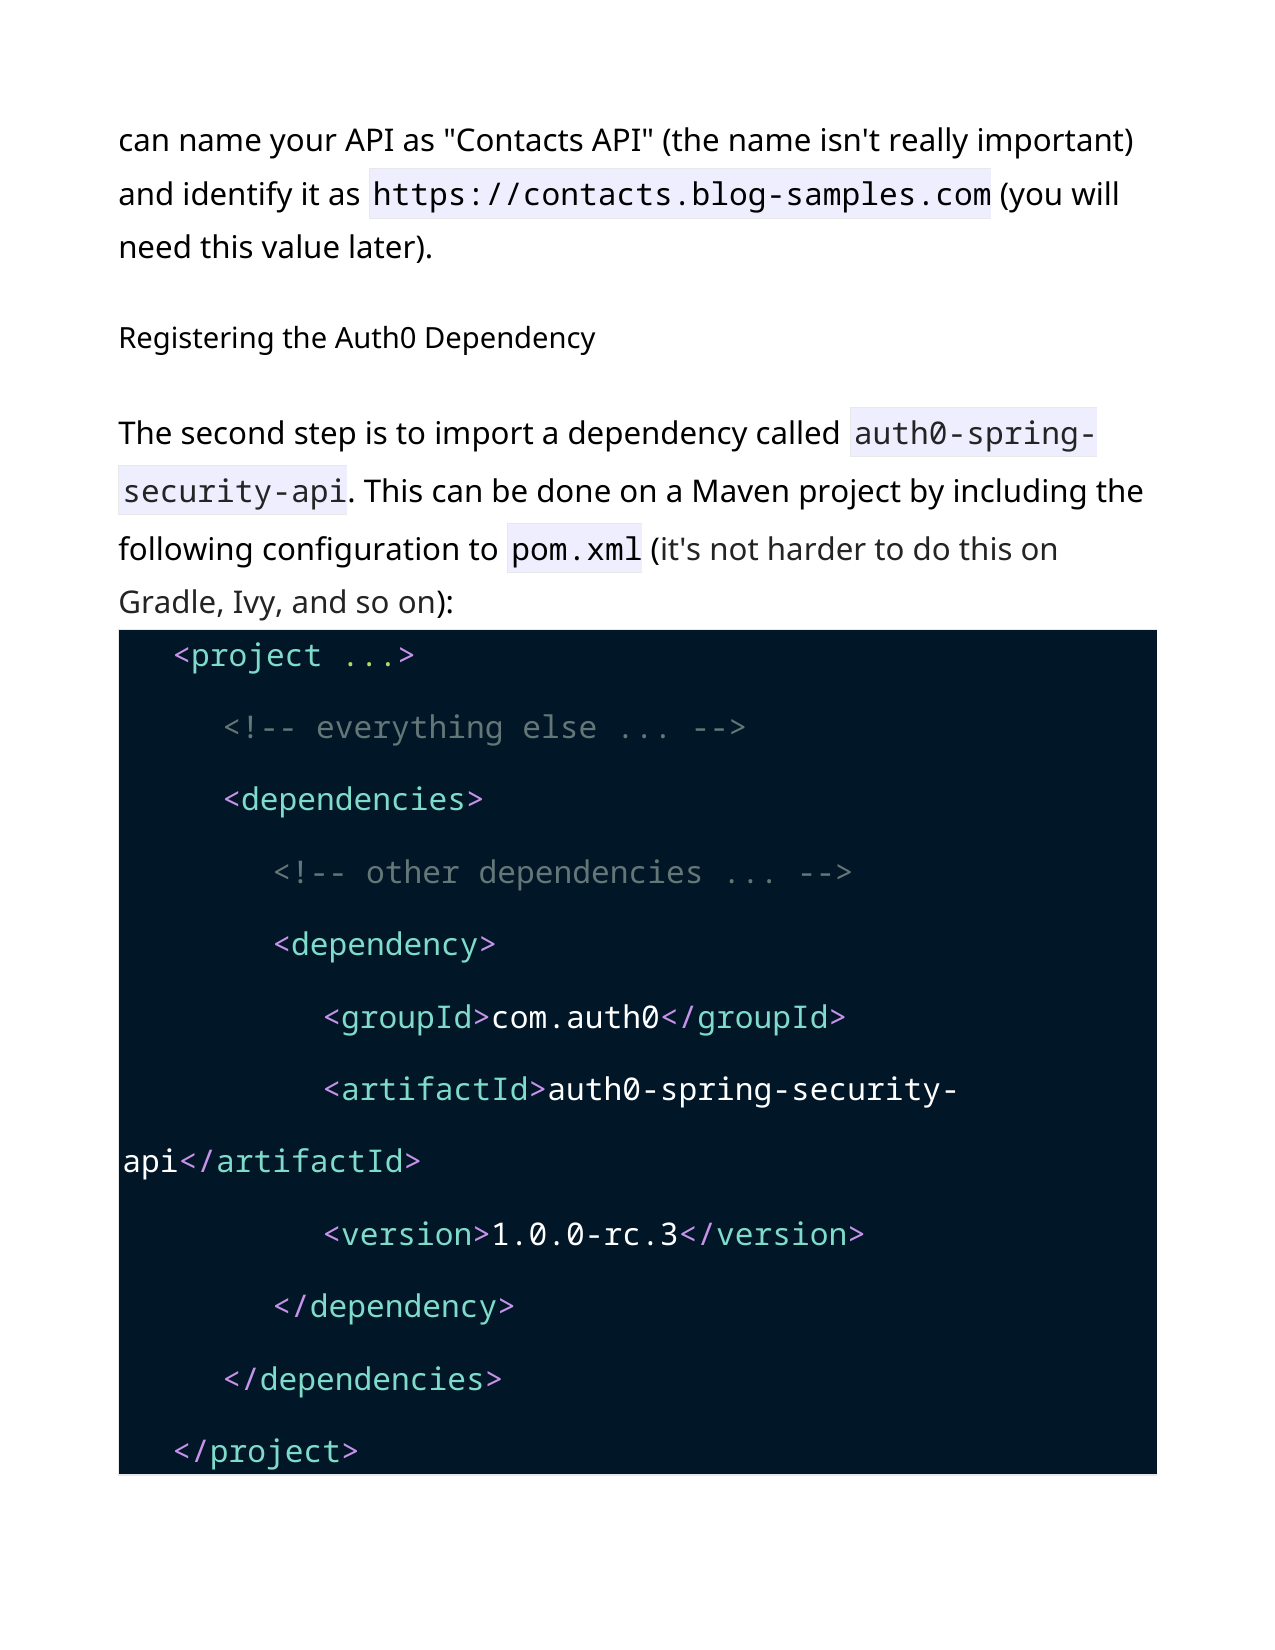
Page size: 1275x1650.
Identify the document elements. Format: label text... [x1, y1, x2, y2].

subtitle Registering the Auth0 Dependency [118, 318, 1157, 357]
text <dependencies> [119, 773, 1157, 820]
text <project ...> [119, 630, 1157, 675]
text can name your API as "Contacts API" (the name isn't really important) and identify it as https://contacts.blog-samples.com (you will need this value later). [118, 118, 1157, 268]
text <groupId>com.auth0</groupId> [119, 991, 1157, 1037]
text <!-- everything else ... --> [119, 701, 1157, 748]
text <artifactId>auth0-spring-security-api</artifactId> [119, 1063, 1157, 1182]
text </dependencies> [119, 1353, 1157, 1399]
text <!-- other dependencies ... --> [119, 846, 1157, 892]
text <dependency> [119, 918, 1157, 965]
text </dependency> [119, 1280, 1157, 1327]
text <version>1.0.0-rc.3</version> [119, 1208, 1157, 1254]
text </project> [119, 1425, 1157, 1474]
text The second step is to import a dependency called auth0-spring-security-api. This can be done on a Maven project by including the following configuration to pom.xml (it's not harder to do this on Gradle, Ivy, and so on): [118, 407, 1157, 622]
